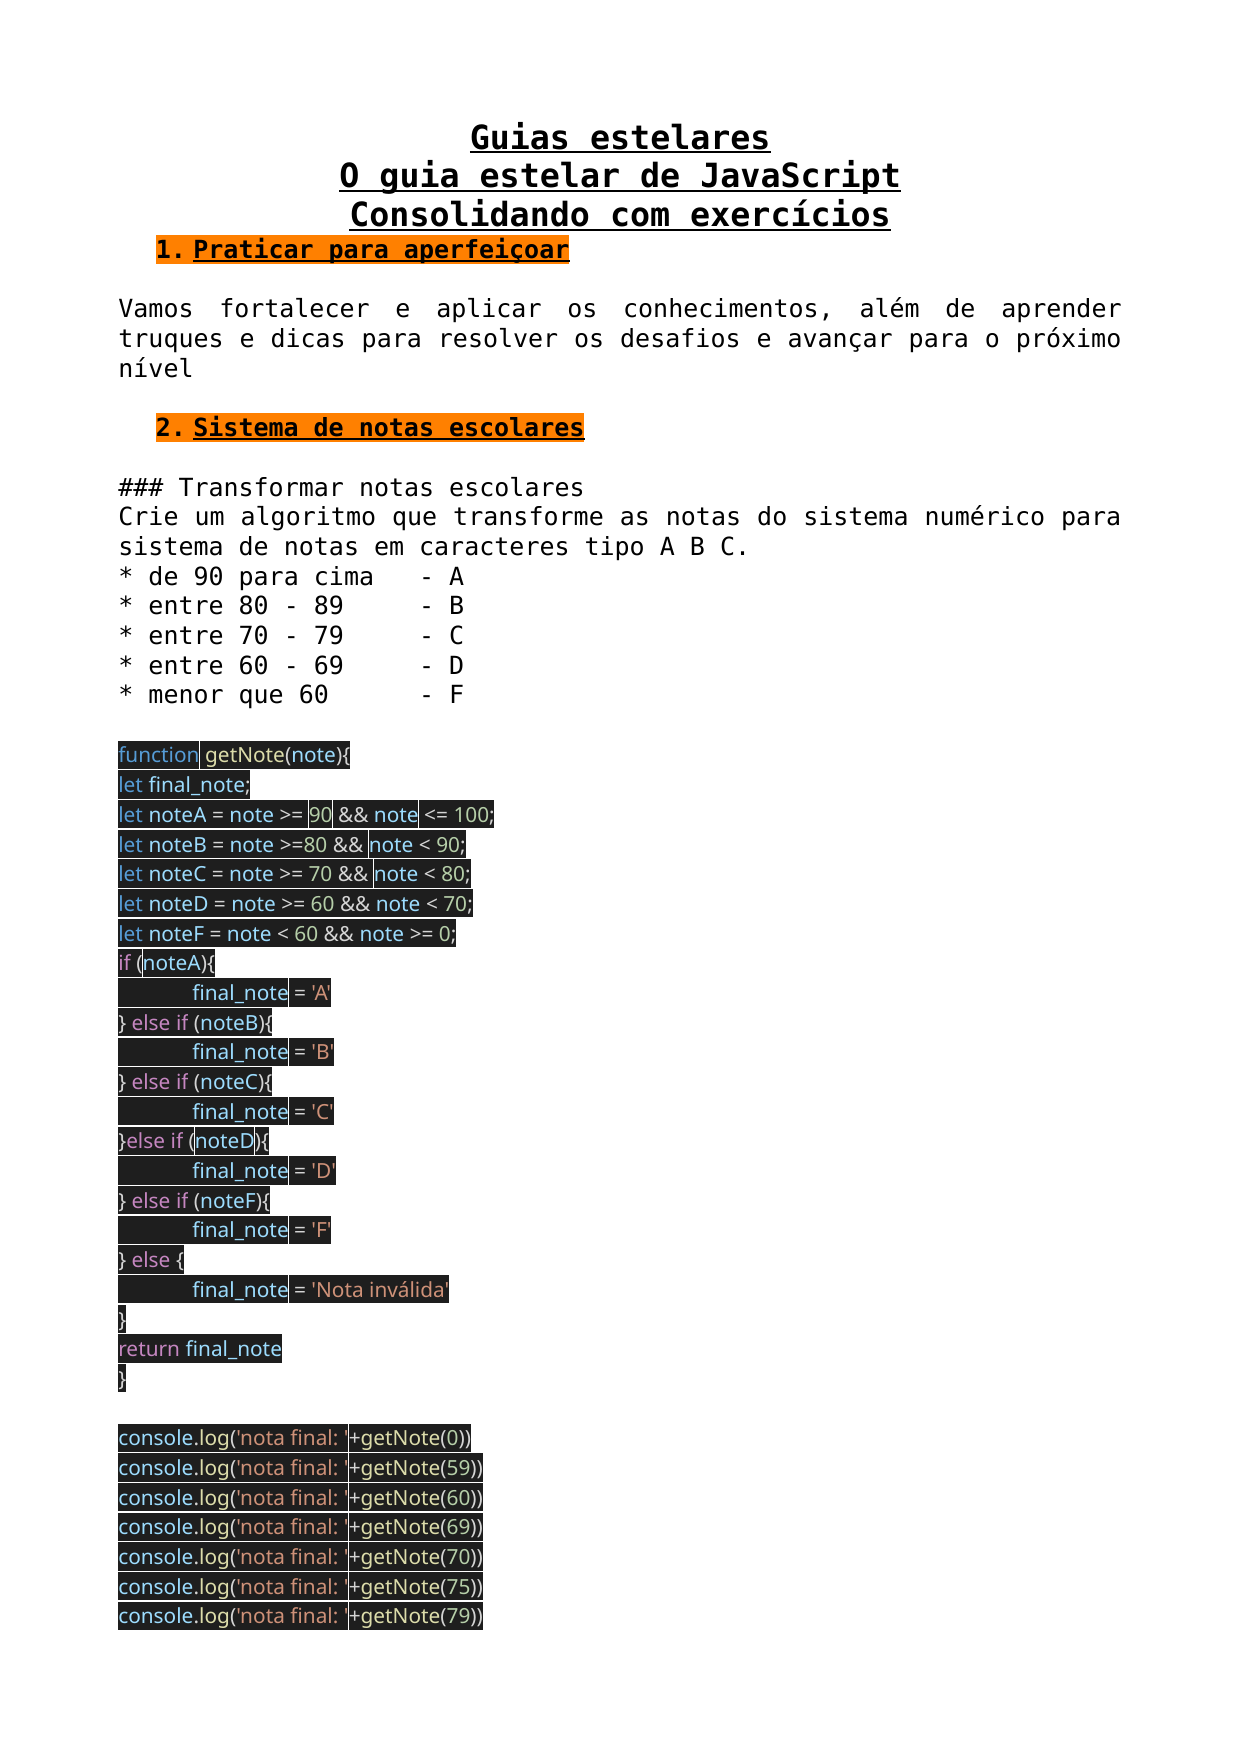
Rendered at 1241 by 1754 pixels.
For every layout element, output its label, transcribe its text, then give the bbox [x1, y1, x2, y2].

text console.log('nota final: '+getNote(75)) [118, 1571, 1122, 1600]
text if (noteA){ [118, 947, 1122, 977]
text } else if (noteC){ [118, 1066, 1122, 1096]
text return final_note [118, 1333, 1122, 1363]
text let noteA = note >= 90 && note <= 100; [118, 799, 1122, 828]
text final_note = 'A' [118, 977, 1122, 1007]
text final_note = 'Nota inválida' [118, 1274, 1122, 1303]
text Consolidando com exercícios [118, 196, 1122, 235]
text function getNote(note){ [118, 739, 1122, 769]
text final_note = 'C' [118, 1096, 1122, 1125]
text } [118, 1303, 1122, 1333]
text let noteD = note >= 60 && note < 70; [118, 888, 1122, 917]
text let final_note; [118, 769, 1122, 799]
text * de 90 para cima - A [118, 561, 1122, 591]
text } else if (noteF){ [118, 1185, 1122, 1214]
text let noteC = note >= 70 && note < 80; [118, 858, 1122, 888]
text ### Transformar notas escolares [118, 472, 1122, 502]
text console.log('nota final: '+getNote(79)) [118, 1600, 1122, 1630]
text Guias estelares [118, 118, 1122, 157]
text } [118, 1363, 1122, 1392]
text * entre 60 - 69 - D [118, 650, 1122, 680]
text console.log('nota final: '+getNote(0)) [118, 1422, 1122, 1452]
text } else if (noteB){ [118, 1007, 1122, 1036]
text * entre 70 - 79 - C [118, 621, 1122, 650]
text console.log('nota final: '+getNote(60)) [118, 1482, 1122, 1511]
text final_note = 'D' [118, 1155, 1122, 1185]
text * menor que 60 - F [118, 680, 1122, 710]
text console.log('nota final: '+getNote(70)) [118, 1541, 1122, 1571]
text let noteB = note >=80 && note < 90; [118, 828, 1122, 858]
text Vamos fortalecer e aplicar os conhecimentos, além de aprender truques e dicas para resolver os desafios e avançar para o próximo nível [118, 294, 1122, 383]
list Praticar para aperfeiçoar [193, 235, 1122, 264]
text console.log('nota final: '+getNote(69)) [118, 1511, 1122, 1541]
text final_note = 'B' [118, 1036, 1122, 1066]
text final_note = 'F' [118, 1214, 1122, 1244]
text * entre 80 - 89 - B [118, 591, 1122, 621]
text console.log('nota final: '+getNote(59)) [118, 1452, 1122, 1482]
list Sistema de notas escolares [193, 413, 1122, 442]
text O guia estelar de JavaScript [118, 157, 1122, 196]
text }else if (noteD){ [118, 1125, 1122, 1155]
text let noteF = note < 60 && note >= 0; [118, 917, 1122, 947]
text } else { [118, 1244, 1122, 1274]
text Crie um algoritmo que transforme as notas do sistema numérico para sistema de notas em caracteres tipo A B C. [118, 502, 1122, 561]
